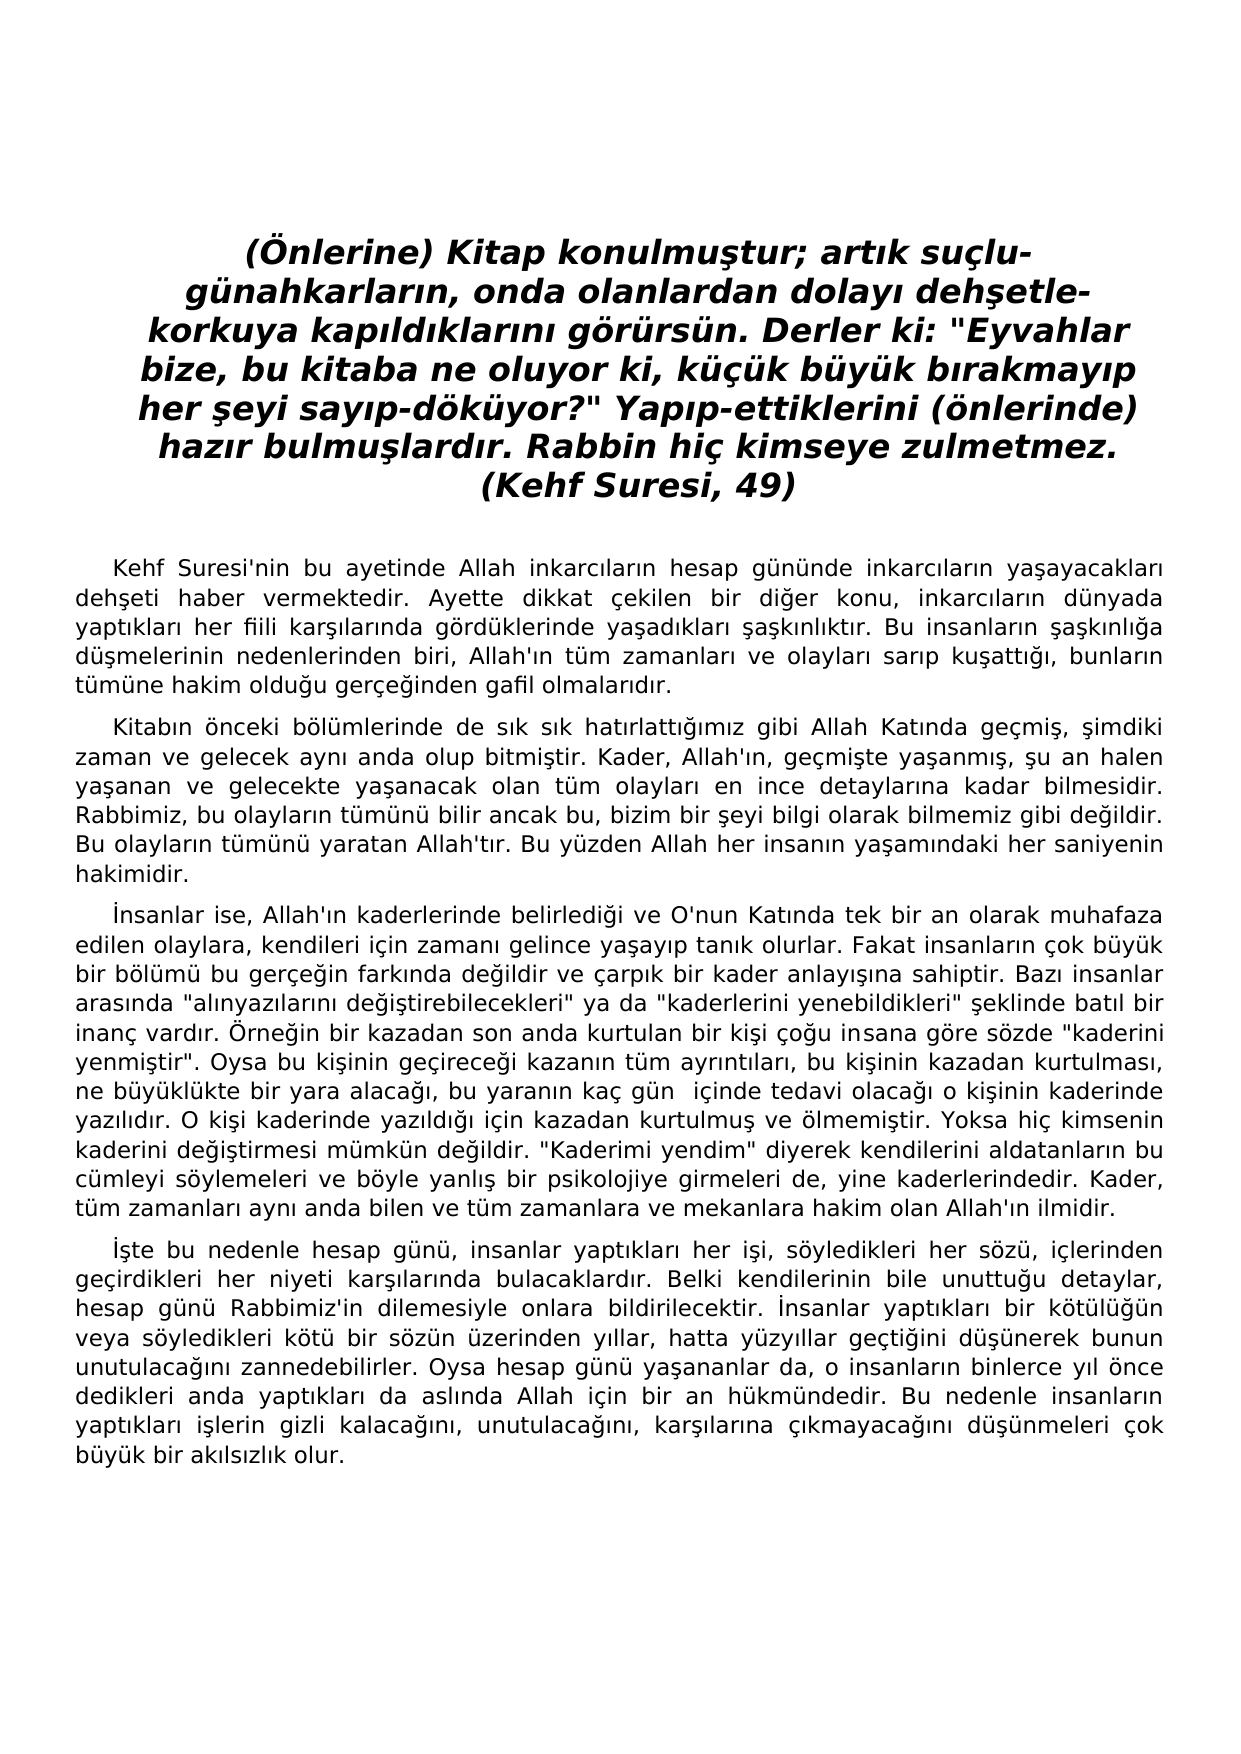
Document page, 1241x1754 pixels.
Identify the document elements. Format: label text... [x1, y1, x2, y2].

subtitle (Önlerine) Kitap konulmuştur; artık suçlu-günahkarların, onda olanlardan dolayı dehşetle-korkuya kapıldıklarını görürsün. Derler ki: "Eyvahlar bize, bu kitaba ne oluyor ki, küçük büyük bırakmayıp her şeyi sayıp-döküyor?" Yapıp-ettiklerini (önlerinde) hazır bulmuşlardır. Rabbin hiç kimseye zulmetmez. (Kehf Suresi, 49) [112, 233, 1165, 506]
text İnsanlar ise, Allah'ın kaderlerinde belirlediği ve O'nun Katında tek bir an olarak muhafaza edilen olaylara, kendileri için zamanı gelince yaşayıp tanık olurlar. Fakat insanların çok büyük bir bölümü bu gerçeğin farkında değildir ve çarpık bir kader anlayışına sahiptir. Bazı insanlar arasında "alınyazılarını değiştirebilecekleri" ya da "kaderlerini yenebildikleri" şeklinde batıl bir inanç vardır. Örneğin bir kazadan son anda kurtulan bir kişi çoğu insana göre sözde "kaderini yenmiştir". Oysa bu kişinin geçireceği kazanın tüm ayrıntıları, bu kişinin kazadan kurtulması, ne büyüklükte bir yara alacağı, bu yaranın kaç gün içinde tedavi olacağı o kişinin kaderinde yazılıdır. O kişi kaderinde yazıldığı için kazadan kurtulmuş ve ölmemiştir. Yoksa hiç kimsenin kaderini değiştirmesi mümkün değildir. "Kaderimi yendim" diyerek kendilerini aldatanların bu cümleyi söylemeleri ve böyle yanlış bir psikolojiye girmeleri de, yine kaderlerindedir. Kader, tüm zamanları aynı anda bilen ve tüm zamanlara ve mekanlara hakim olan Allah'ın ilmidir. [75, 903, 1165, 1222]
text İşte bu nedenle hesap günü, insanlar yaptıkları her işi, söyledikleri her sözü, içlerinden geçirdikleri her niyeti karşılarında bulacaklardır. Belki kendilerinin bile unuttuğu detaylar, hesap günü Rabbimiz'in dilemesiyle onlara bildirilecektir. İnsanlar yaptıkları bir kötülüğün veya söyledikleri kötü bir sözün üzerinden yıllar, hatta yüzyıllar geçtiğini düşünerek bunun unutulacağını zannedebilirler. Oysa hesap günü yaşananlar da, o insanların binlerce yıl önce dedikleri anda yaptıkları da aslında Allah için bir an hükmündedir. Bu nedenle insanların yaptıkları işlerin gizli kalacağını, unutulacağını, karşılarına çıkmayacağını düşünmeleri çok büyük bir akılsızlık olur. [75, 1237, 1165, 1469]
text Kitabın önceki bölümlerinde de sık sık hatırlattığımız gibi Allah Katında geçmiş, şimdiki zaman ve gelecek aynı anda olup bitmiştir. Kader, Allah'ın, geçmişte yaşanmış, şu an halen yaşanan ve gelecekte yaşanacak olan tüm olayları en ince detaylarına kadar bilmesidir. Rabbimiz, bu olayların tümünü bilir ancak bu, bizim bir şeyi bilgi olarak bilmemiz gibi değildir. Bu olayların tümünü yaratan Allah'tır. Bu yüzden Allah her insanın yaşamındaki her saniyenin hakimidir. [75, 714, 1165, 887]
text Kehf Suresi'nin bu ayetinde Allah inkarcıların hesap gününde inkarcıların yaşayacakları dehşeti haber vermektedir. Ayette dikkat çekilen bir diğer konu, inkarcıların dünyada yaptıkları her fiili karşılarında gördüklerinde yaşadıkları şaşkınlıktır. Bu insanların şaşkınlığa düşmelerinin nedenlerinden biri, Allah'ın tüm zamanları ve olayları sarıp kuşattığı, bunların tümüne hakim olduğu gerçeğinden gafil olmalarıdır. [75, 556, 1165, 699]
